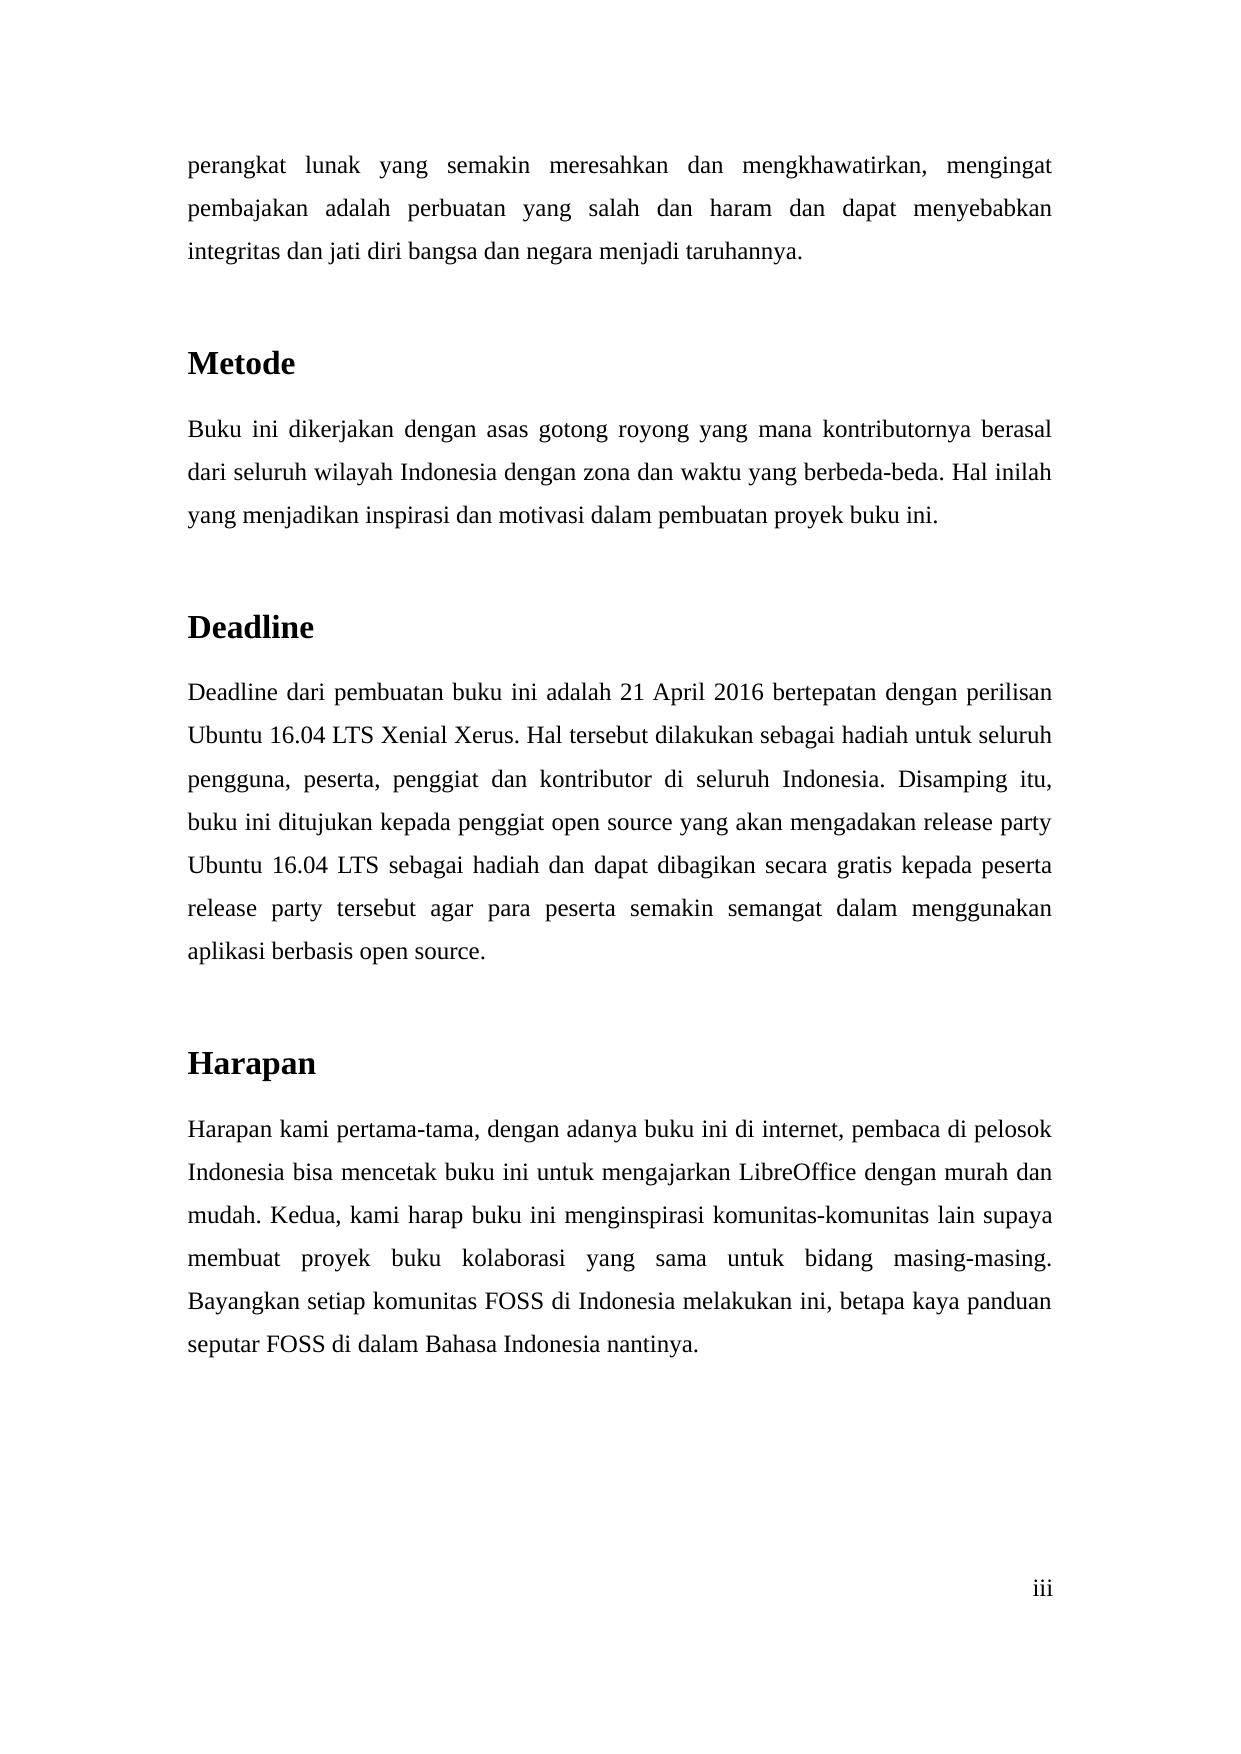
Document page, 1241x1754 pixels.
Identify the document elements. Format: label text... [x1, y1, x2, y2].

subtitle Metode [187, 343, 1053, 382]
subtitle Harapan [187, 1043, 1053, 1082]
text Harapan kami pertama-tama, dengan adanya buku ini di internet, pembaca di pelosok Indonesia bisa mencetak buku ini untuk mengajarkan LibreOffice dengan murah dan mudah. Kedua, kami harap buku ini menginspirasi komunitas-komunitas lain supaya membuat proyek buku kolaborasi yang sama untuk bidang masing-masing. Bayangkan setiap komunitas FOSS di Indonesia melakukan ini, betapa kaya panduan seputar FOSS di dalam Bahasa Indonesia nantinya. [187, 1114, 1053, 1358]
subtitle Deadline [187, 607, 1053, 646]
text Buku ini dikerjakan dengan asas gotong royong yang mana kontributornya berasal dari seluruh wilayah Indonesia dengan zona dan waktu yang berbeda-beda. Hal inilah yang menjadikan inspirasi dan motivasi dalam pembuatan proyek buku ini. [187, 414, 1053, 529]
text Deadline dari pembuatan buku ini adalah 21 April 2016 bertepatan dengan perilisan Ubuntu 16.04 LTS Xenial Xerus. Hal tersebut dilakukan sebagai hadiah untuk seluruh pengguna, peserta, penggiat dan kontributor di seluruh Indonesia. Disamping itu, buku ini ditujukan kepada penggiat open source yang akan mengadakan release party Ubuntu 16.04 LTS sebagai hadiah dan dapat dibagikan secara gratis kepada peserta release party tersebut agar para peserta semakin semangat dalam menggunakan aplikasi berbasis open source. [187, 677, 1053, 965]
text perangkat lunak yang semakin meresahkan dan mengkhawatirkan, mengingat pembajakan adalah perbuatan yang salah dan haram dan dapat menyebabkan integritas dan jati diri bangsa dan negara menjadi taruhannya. [187, 150, 1053, 265]
